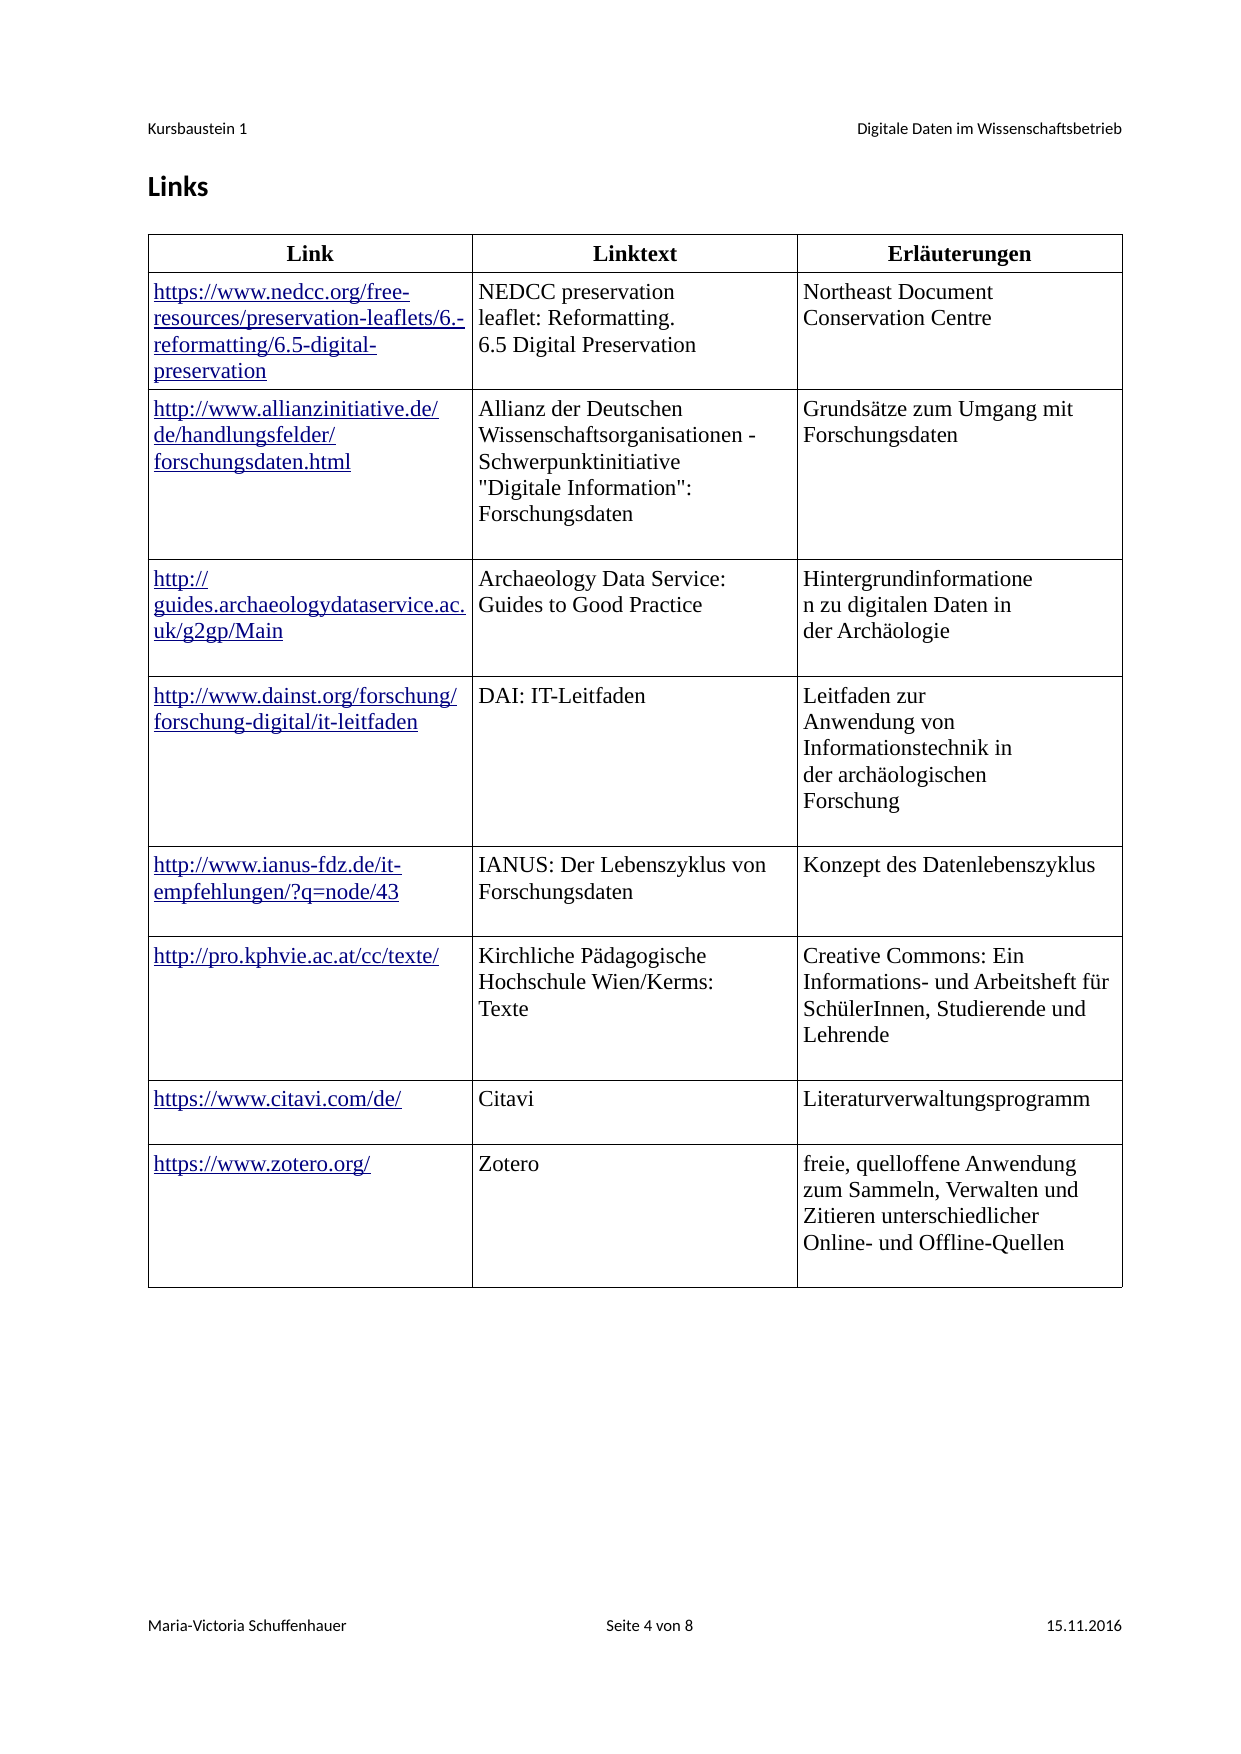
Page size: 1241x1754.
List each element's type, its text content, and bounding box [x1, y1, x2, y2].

table_header Erläuterungen [798, 235, 1122, 272]
table_cell Northeast Document Conservation Centre [798, 273, 1122, 389]
subtitle Links [148, 168, 1122, 203]
table_cell Citavi [473, 1081, 797, 1144]
table_cell http://www.allianzinitiative.de/de/handlungsfelder/forschungsdaten.html [149, 390, 472, 559]
table_cell https://www.zotero.org/ [149, 1145, 472, 1287]
table_cell Archaeology Data Service: Guides to Good Practice [473, 560, 797, 676]
table_cell http://guides.archaeologydataservice.ac.uk/g2gp/Main [149, 560, 472, 676]
table_cell NEDCC preservation leaflet: Reformatting. 6.5 Digital Preservation [473, 273, 797, 389]
table_cell https://www.citavi.com/de/ [149, 1081, 472, 1144]
table_cell freie, quelloffene Anwendung zum Sammeln, Verwalten und Zitieren unterschiedlicher Online- und Offline-Quellen [798, 1145, 1122, 1287]
table_cell Konzept des Datenlebenszyklus [798, 847, 1122, 936]
table_cell Hintergrundinformatione n zu digitalen Daten in der Archäologie [798, 560, 1122, 676]
table_header Linktext [473, 235, 797, 272]
table_cell Creative Commons: Ein Informations- und Arbeitsheft für SchülerInnen, Studierende und Lehrende [798, 937, 1122, 1079]
table_cell Allianz der Deutschen Wissenschaftsorganisationen - Schwerpunktinitiative "Digitale Information": Forschungsdaten [473, 390, 797, 559]
table_cell Kirchliche Pädagogische Hochschule Wien/Kerms: Texte [473, 937, 797, 1079]
table_cell Literaturverwaltungsprogramm [798, 1081, 1122, 1144]
table_header Link [149, 235, 472, 272]
table_cell http://www.dainst.org/forschung/forschung-digital/it-leitfaden [149, 677, 472, 846]
table_cell http://pro.kphvie.ac.at/cc/texte/ [149, 937, 472, 1079]
table_cell Leitfaden zur Anwendung von Informationstechnik in der archäologischen Forschung [798, 677, 1122, 846]
table_cell IANUS: Der Lebenszyklus von Forschungsdaten [473, 847, 797, 936]
table_cell Grundsätze zum Umgang mit Forschungsdaten [798, 390, 1122, 559]
table_cell Zotero [473, 1145, 797, 1287]
table_cell https://www.nedcc.org/free-resources/preservation-leaflets/6.-reformatting/6.5-digital-preservation [149, 273, 472, 389]
table_cell http://www.ianus-fdz.de/it-empfehlungen/?q=node/43 [149, 847, 472, 936]
table_cell DAI: IT-Leitfaden [473, 677, 797, 846]
